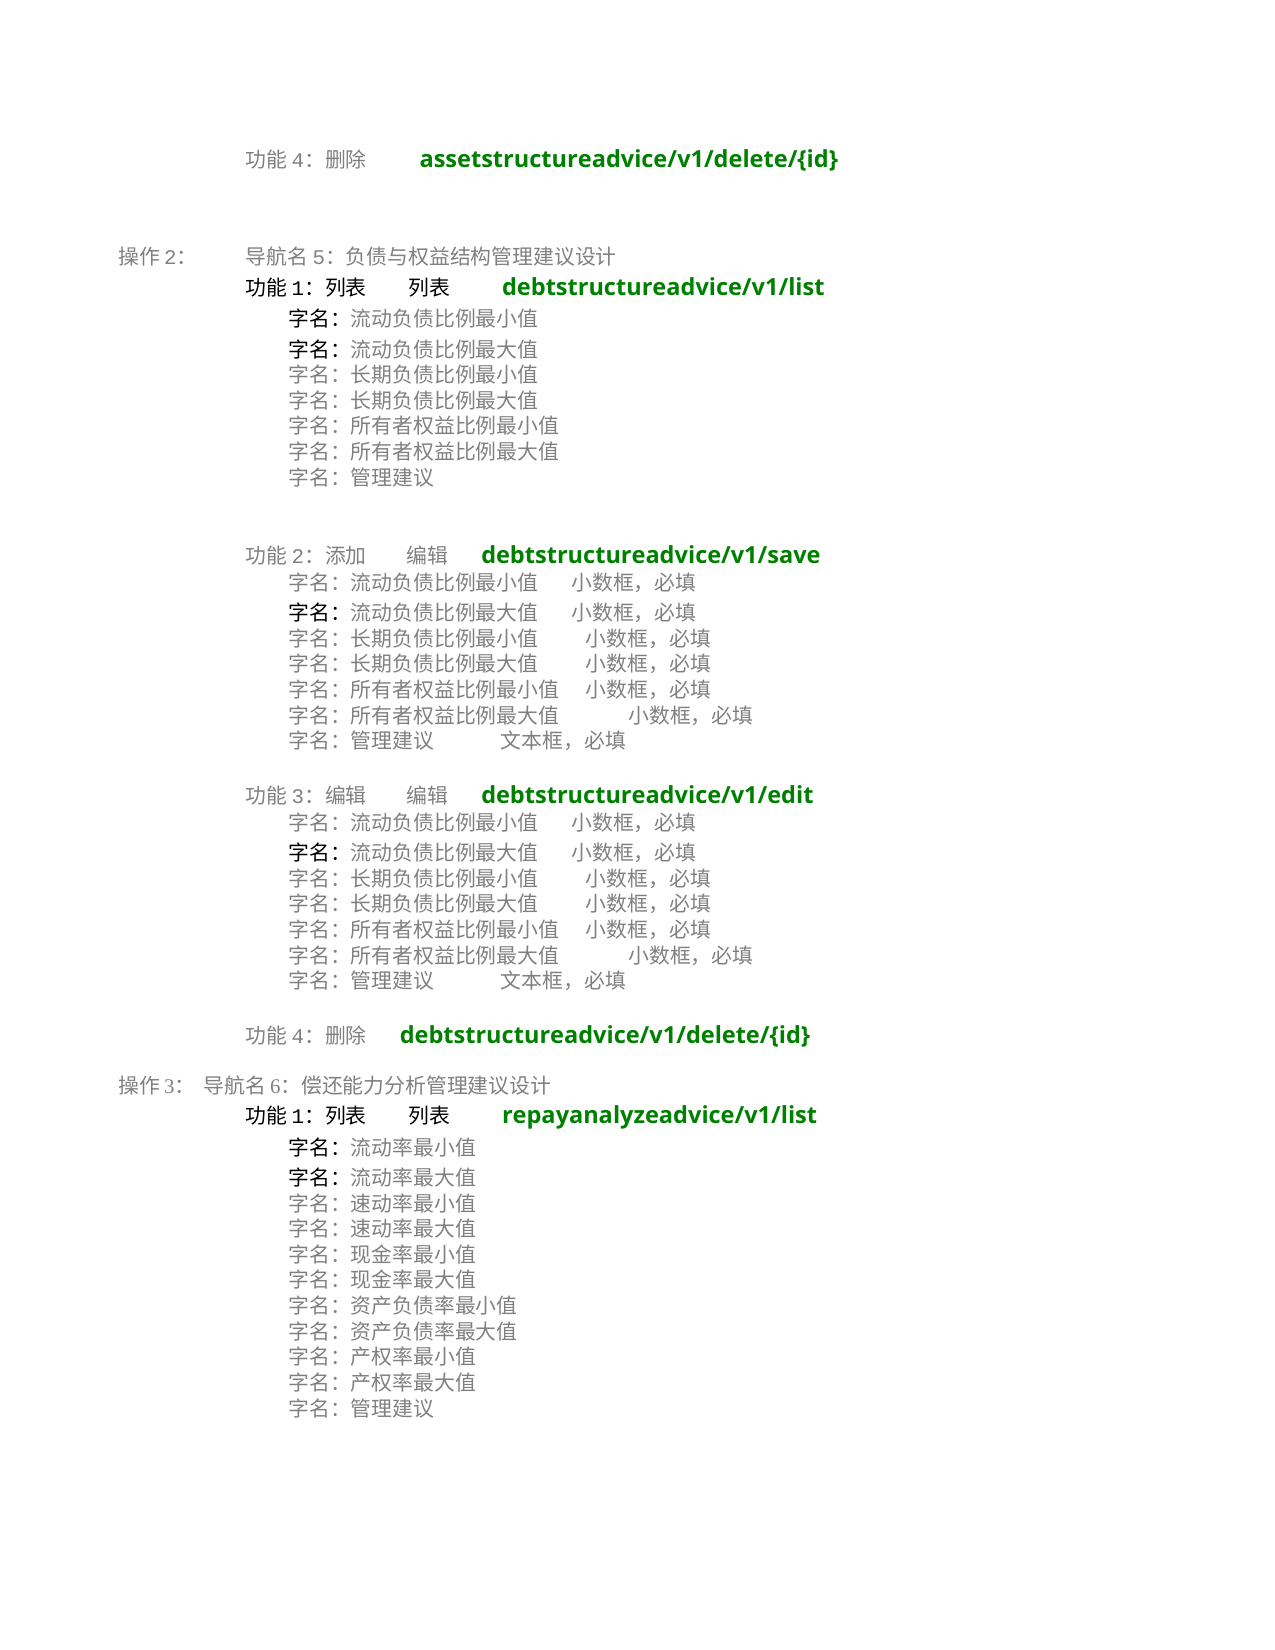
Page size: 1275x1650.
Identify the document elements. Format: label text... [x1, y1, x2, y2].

text 字名：产权率最大值 [118, 1371, 1157, 1397]
text 字名：流动负债比例最小值 小数框，必填 [118, 811, 1157, 836]
text 字名：长期负债比例最大值 [118, 389, 1157, 414]
text 字名：长期负债比例最小值 小数框，必填 [118, 627, 1157, 652]
text 字名：所有者权益比例最大值 [118, 440, 1157, 466]
text 字名：流动负债比例最小值 [118, 302, 1157, 333]
text 字名：管理建议 [118, 466, 1157, 491]
text 字名：管理建议 文本框，必填 [118, 969, 1157, 995]
text 字名：流动率最小值 [118, 1131, 1157, 1161]
text 字名：产权率最小值 [118, 1345, 1157, 1371]
text 功能1：列表 列表 repayanalyzeadvice/v1/list [118, 1099, 1157, 1131]
text 字名：速动率最大值 [118, 1217, 1157, 1243]
text 功能3：编辑 编辑 debtstructureadvice/v1/edit [118, 779, 1157, 811]
text 字名：长期负债比例最大值 小数框，必填 [118, 892, 1157, 918]
text 字名：所有者权益比例最大值 小数框，必填 [118, 704, 1157, 729]
text 字名：流动负债比例最大值 [118, 333, 1157, 363]
text 字名：流动负债比例最大值 小数框，必填 [118, 836, 1157, 867]
text 字名：现金率最大值 [118, 1268, 1157, 1294]
text 字名：长期负债比例最大值 小数框，必填 [118, 652, 1157, 678]
text 字名：长期负债比例最小值 小数框，必填 [118, 867, 1157, 892]
text 字名：资产负债率最大值 [118, 1320, 1157, 1345]
text 功能4：删除 debtstructureadvice/v1/delete/{id} [118, 1018, 1157, 1051]
text 字名：长期负债比例最小值 [118, 363, 1157, 389]
text 字名：流动负债比例最大值 小数框，必填 [118, 596, 1157, 627]
text 功能2：添加 编辑 debtstructureadvice/v1/save [118, 539, 1157, 571]
text 字名：流动负债比例最小值 小数框，必填 [118, 571, 1157, 596]
text 字名：所有者权益比例最大值 小数框，必填 [118, 944, 1157, 969]
text 字名：管理建议 文本框，必填 [118, 729, 1157, 755]
text 字名：所有者权益比例最小值 小数框，必填 [118, 678, 1157, 704]
text 字名：流动率最大值 [118, 1161, 1157, 1192]
text 字名：所有者权益比例最小值 小数框，必填 [118, 918, 1157, 944]
text 字名：现金率最小值 [118, 1243, 1157, 1268]
text 功能1：列表 列表 debtstructureadvice/v1/list [118, 270, 1157, 302]
text 字名：所有者权益比例最小值 [118, 414, 1157, 440]
text 字名：速动率最小值 [118, 1192, 1157, 1217]
text 字名：管理建议 [118, 1397, 1157, 1422]
text 字名：资产负债率最小值 [118, 1294, 1157, 1320]
text 操作3： 导航名6：偿还能力分析管理建议设计 [118, 1074, 1157, 1099]
text 功能4：删除 assetstructureadvice/v1/delete/{id} [118, 142, 1157, 174]
text 操作2： 导航名5：负债与权益结构管理建议设计 [118, 245, 1157, 270]
